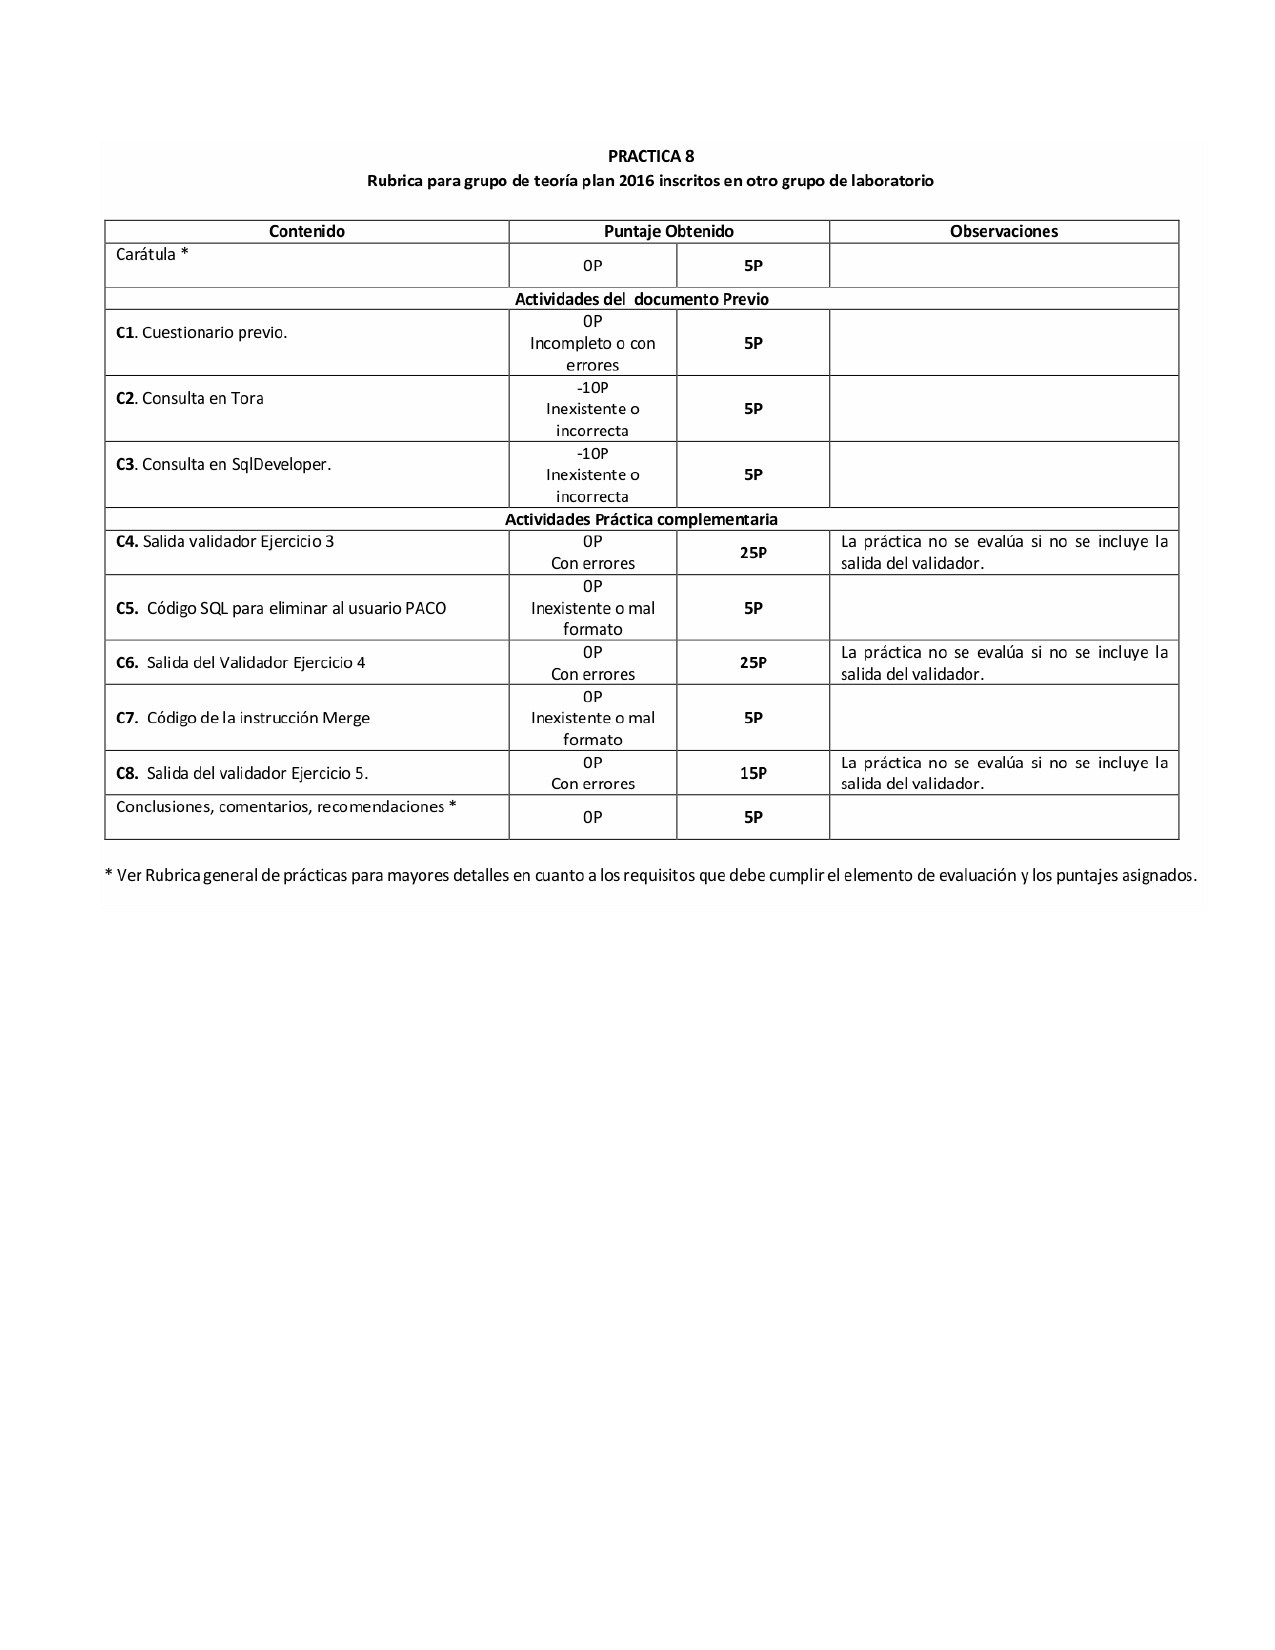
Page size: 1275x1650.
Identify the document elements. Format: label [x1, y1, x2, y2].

picture [100, 142, 1208, 909]
